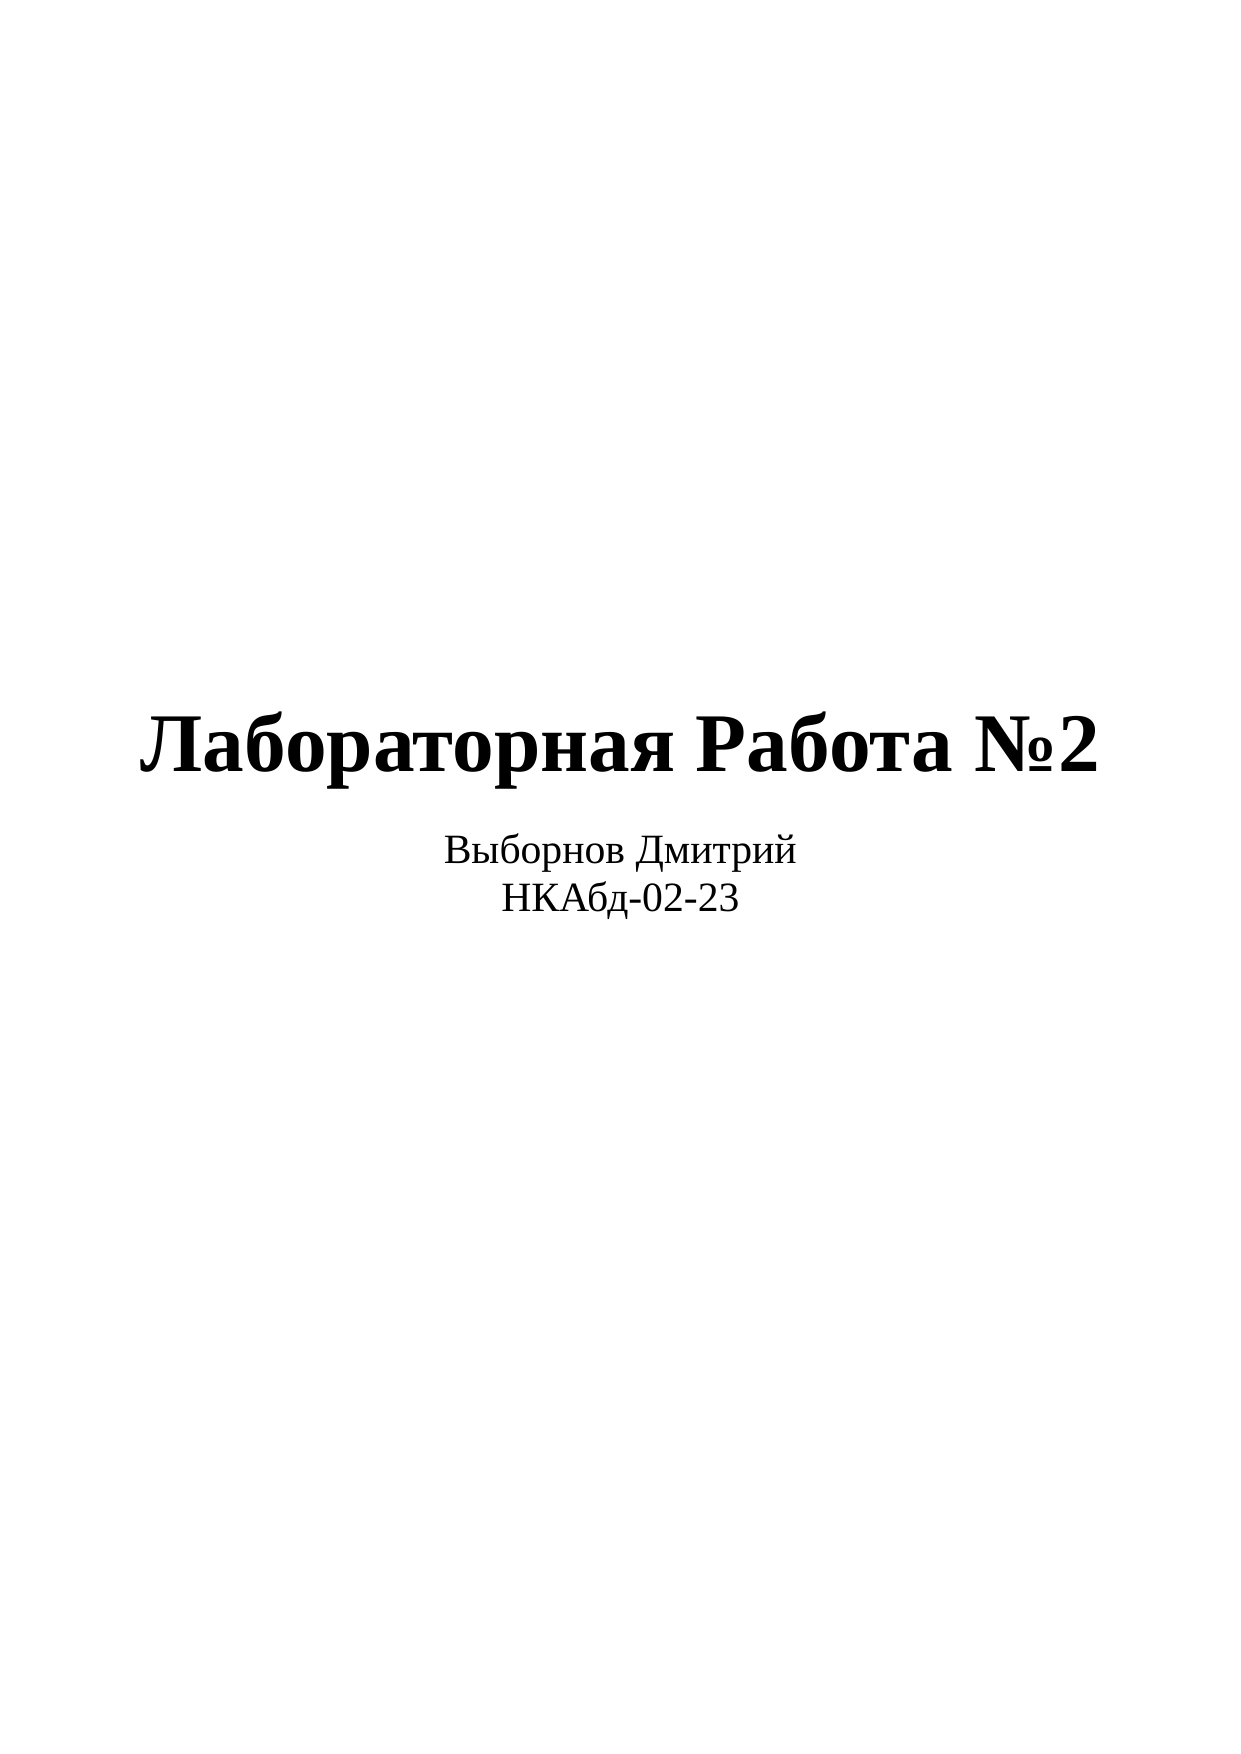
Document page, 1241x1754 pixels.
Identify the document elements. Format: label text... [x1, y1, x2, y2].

text Лабораторная Работа №2 [118, 693, 1122, 789]
text Выборнов Дмитрий [118, 825, 1122, 873]
text НКАбд-02-23 [118, 873, 1122, 921]
